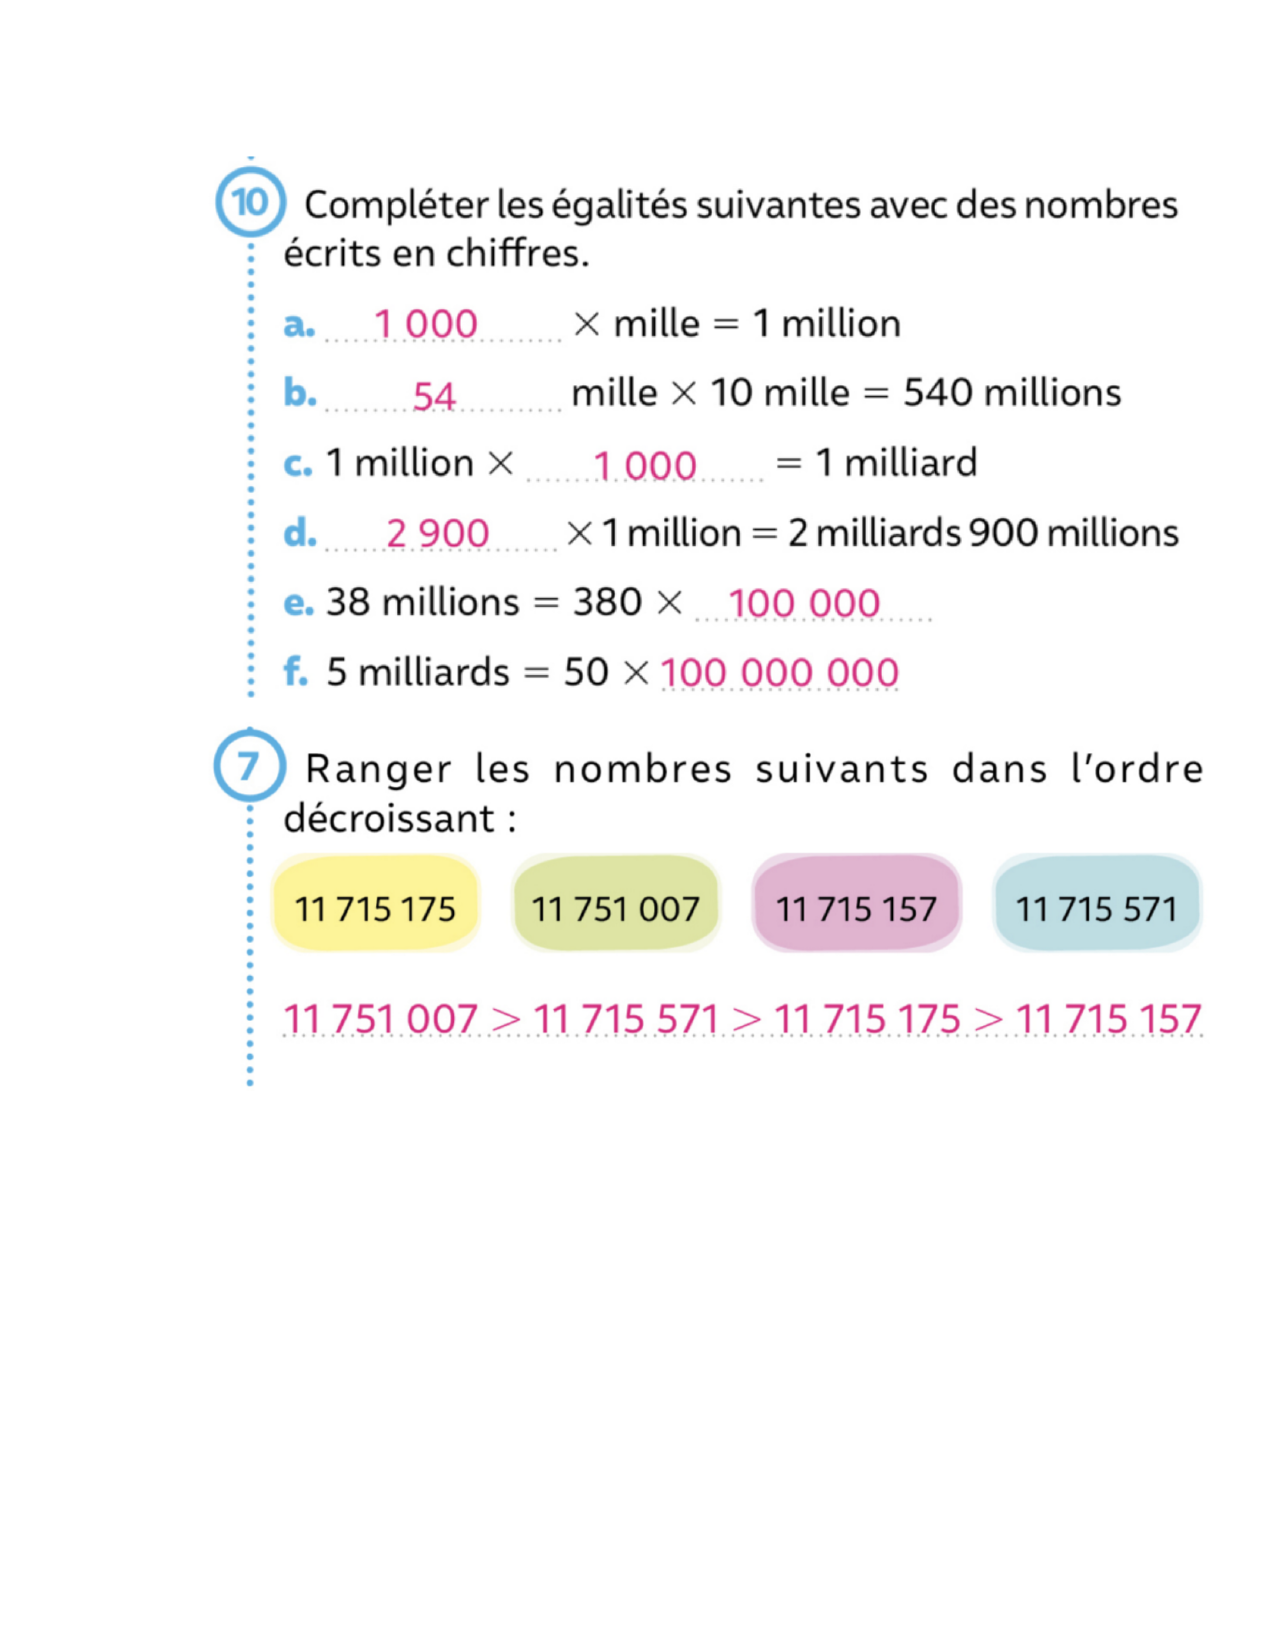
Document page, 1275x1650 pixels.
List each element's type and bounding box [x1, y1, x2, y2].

picture [206, 722, 1211, 1091]
picture [206, 150, 1211, 698]
